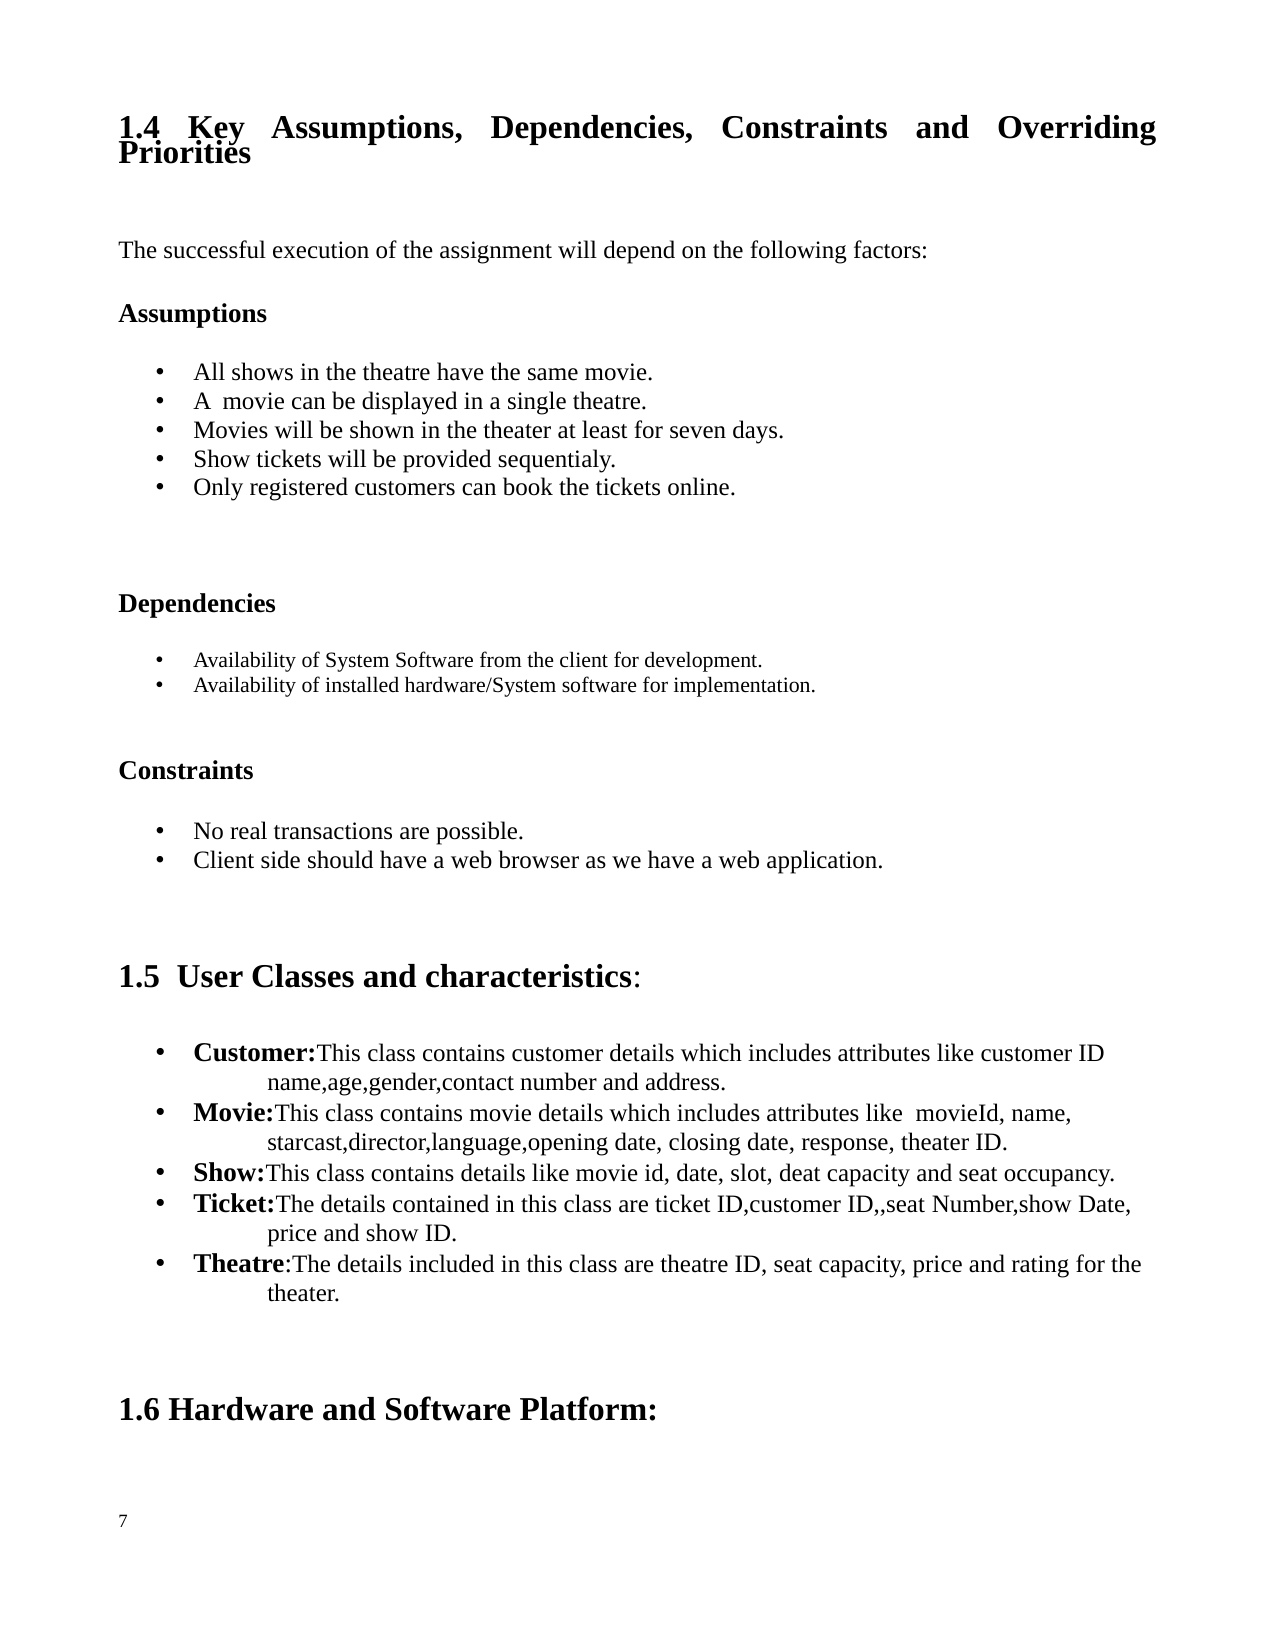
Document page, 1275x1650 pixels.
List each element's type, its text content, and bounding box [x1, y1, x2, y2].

text Assumptions [118, 297, 1157, 329]
list Only registered customers can book the tickets online. [156, 472, 1157, 501]
subtitle 1.6 Hardware and Software Platform: [118, 1390, 1157, 1428]
text Dependencies [118, 587, 1157, 618]
list A movie can be displayed in a single theatre. [156, 386, 1157, 415]
list Movies will be shown in the theater at least for seven days. [156, 415, 1157, 444]
list Client side should have a web browser as we have a web application. [156, 845, 1157, 874]
text Constraints [118, 754, 1157, 785]
list Show:This class contains details like movie id, date, slot, deat capacity and seat occupancy. [156, 1156, 1157, 1187]
list No real transactions are possible. [156, 816, 1157, 845]
list Availability of installed hardware/System software for implementation. [156, 672, 1157, 698]
text 1.4 Key Assumptions, Dependencies, Constraints and Overriding Priorities [118, 118, 1157, 168]
list All shows in the theatre have the same movie. [156, 357, 1157, 386]
text The successful execution of the assignment will depend on the following factors: [118, 235, 1157, 264]
list Customer:This class contains customer details which includes attributes like customer ID name,age,gender,contact number and address. [156, 1036, 1157, 1096]
subtitle 1.5 User Classes and characteristics: [118, 956, 1157, 995]
list Show tickets will be provided sequentialy. [156, 444, 1157, 472]
list Movie:This class contains movie details which includes attributes like movieId, name, starcast,director,language,opening date, closing date, response, theater ID. [156, 1096, 1157, 1156]
list Availability of System Software from the client for development. [156, 647, 1157, 672]
list Ticket:The details contained in this class are ticket ID,customer ID,,seat Number,show Date, price and show ID. [156, 1187, 1157, 1247]
list Theatre:The details included in this class are theatre ID, seat capacity, price and rating for the theater. [156, 1247, 1157, 1307]
